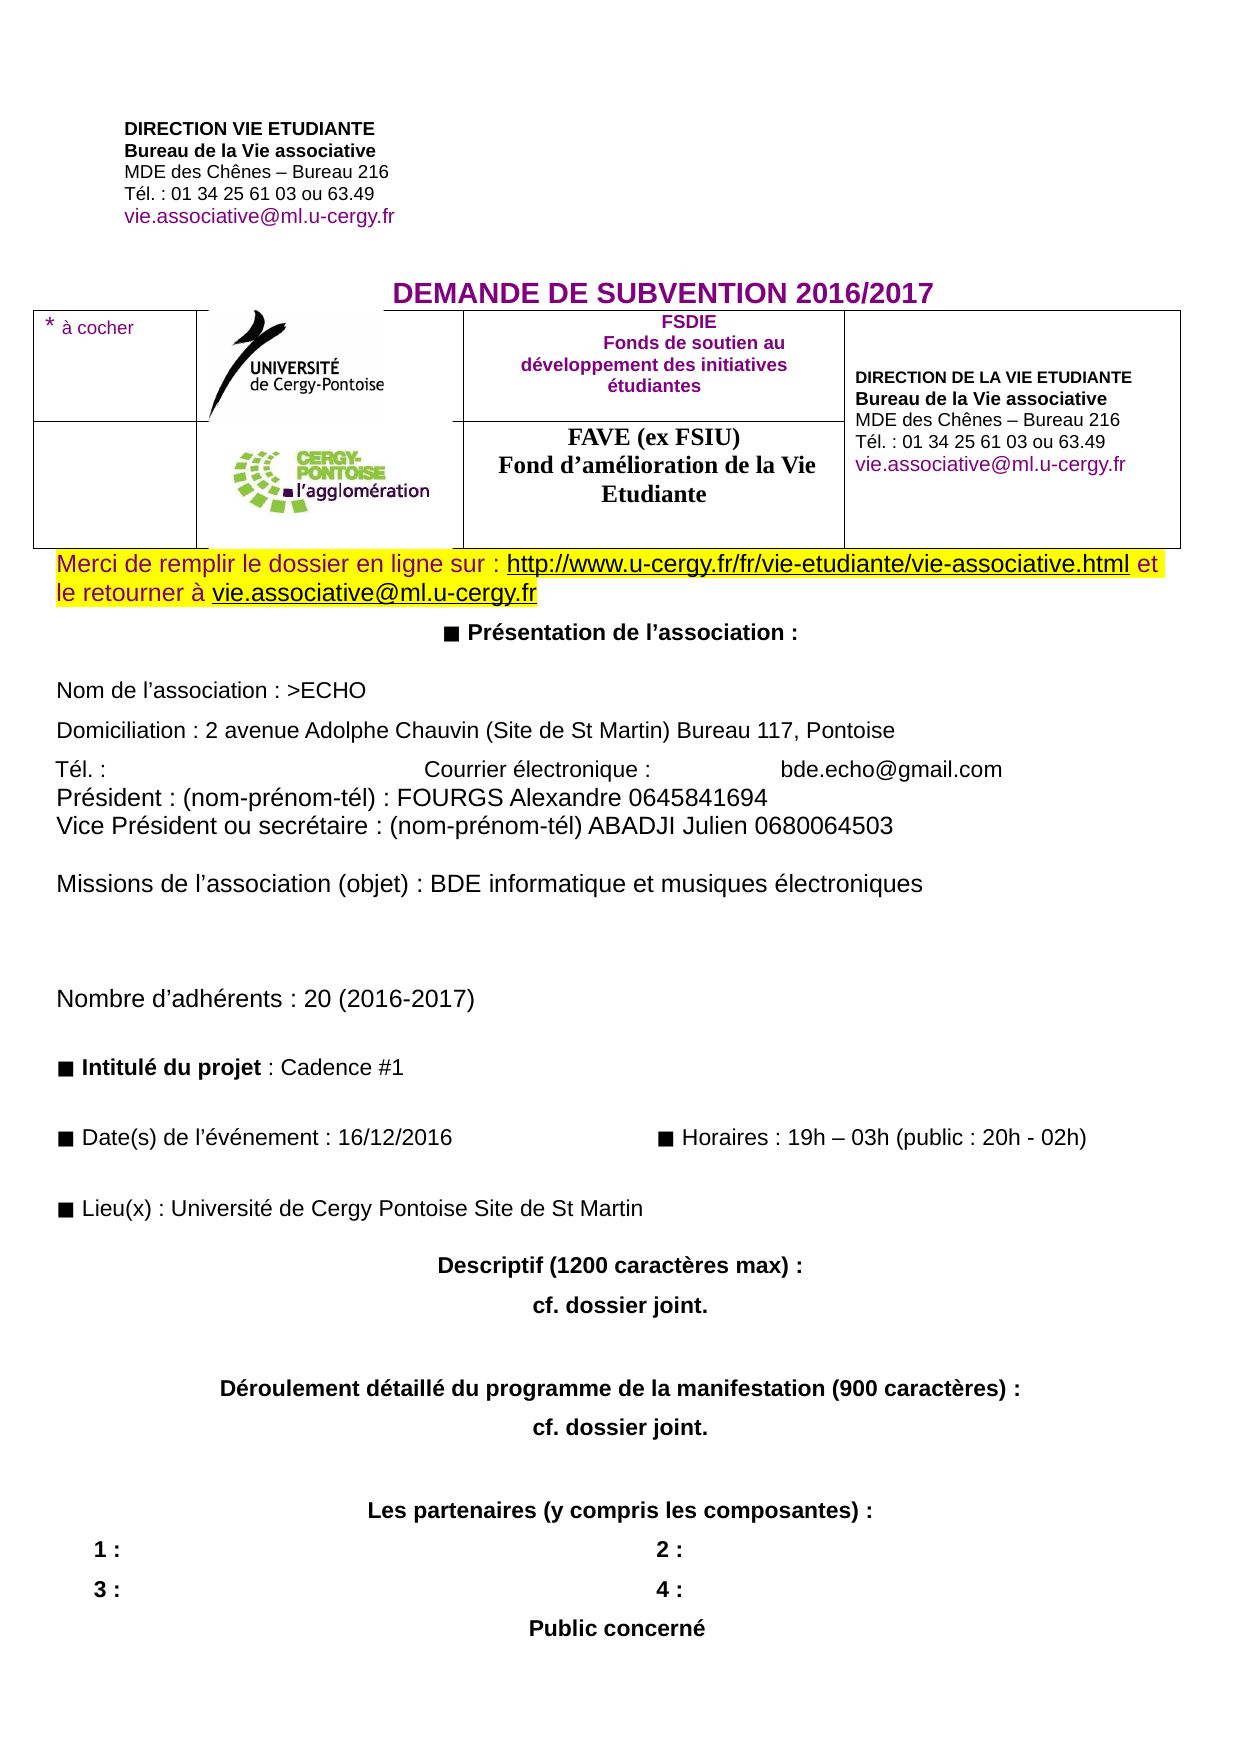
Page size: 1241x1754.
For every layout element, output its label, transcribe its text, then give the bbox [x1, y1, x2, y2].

text ◼ Présentation de l’association : [56, 607, 1184, 654]
text 1 : 2 : [94, 1536, 1184, 1562]
text Déroulement détaillé du programme de la manifestation (900 caractères) : [56, 1374, 1184, 1401]
text Domiciliation : 2 avenue Adolphe Chauvin (Site de St Martin) Bureau 117, Pontoise [56, 717, 1184, 743]
table_cell FAVE (ex FSIU) Fond d’amélioration de la Vie Etudiante [464, 422, 844, 548]
table_header [384, 311, 463, 421]
text Les partenaires (y compris les composantes) : [56, 1497, 1184, 1523]
text Missions de l’association (objet) : BDE informatique et musiques électroniques [56, 869, 1184, 897]
table_header Courrier électronique : [383, 756, 720, 782]
text cf. dossier joint. [56, 1414, 1184, 1440]
text Vice Président ou secrétaire : (nom-prénom-tél) ABADJI Julien 0680064503 [56, 811, 1184, 840]
text Nom de l’association : >ECHO [56, 677, 1184, 703]
text 3 : 4 : [94, 1576, 1184, 1602]
text Descriptif (1200 caractères max) : [56, 1252, 1184, 1279]
text Merci de remplir le dossier en ligne sur : http://www.u-cergy.fr/fr/vie-etudiante/vie-associative.html et le retourner à vie.associative@ml.u-cergy.fr [56, 549, 1184, 607]
text ◼ Lieu(x) : Université de Cergy Pontoise Site de St Martin [56, 1182, 1184, 1229]
text cf. dossier joint. [56, 1292, 1184, 1318]
table_header bde.echo@gmail.com [720, 756, 1170, 782]
text Public concerné [56, 1615, 1184, 1641]
table_header [197, 311, 208, 421]
table_header DIRECTION DE LA VIE ETUDIANTE Bureau de la Vie associative MDE des Chênes – Bureau 216 Tél. : 01 34 25 61 03 ou 63.49 vie.associative@ml.u-cergy.fr [845, 311, 1180, 548]
list DEMANDE DE SUBVENTION 2016/2017 [262, 276, 1045, 309]
picture [208, 310, 453, 549]
text ◼ Date(s) de l’événement : 16/12/2016 ◼ Horaires : 19h – 03h (public : 20h - 02h) [56, 1112, 1184, 1159]
table_header * à cocher [34, 311, 196, 421]
table_header DIRECTION VIE ETUDIANTE Bureau de la Vie associative MDE des Chênes – Bureau 216 Tél. : 01 34 25 61 03 ou 63.49 vie.associative@ml.u-cergy.fr [38, 89, 758, 233]
table_cell [453, 422, 463, 548]
table_cell [197, 422, 208, 548]
table_cell [34, 422, 196, 548]
table_header FSDIE Fonds de soutien au développement des initiatives étudiantes [464, 311, 844, 421]
table_header Tél. : [38, 756, 382, 782]
text ◼ Intitulé du projet : Cadence #1 [56, 1041, 1184, 1088]
text Nombre d’adhérents : 20 (2016-2017) [56, 984, 1184, 1012]
text Président : (nom-prénom-tél) : FOURGS Alexandre 0645841694 [56, 782, 1184, 811]
